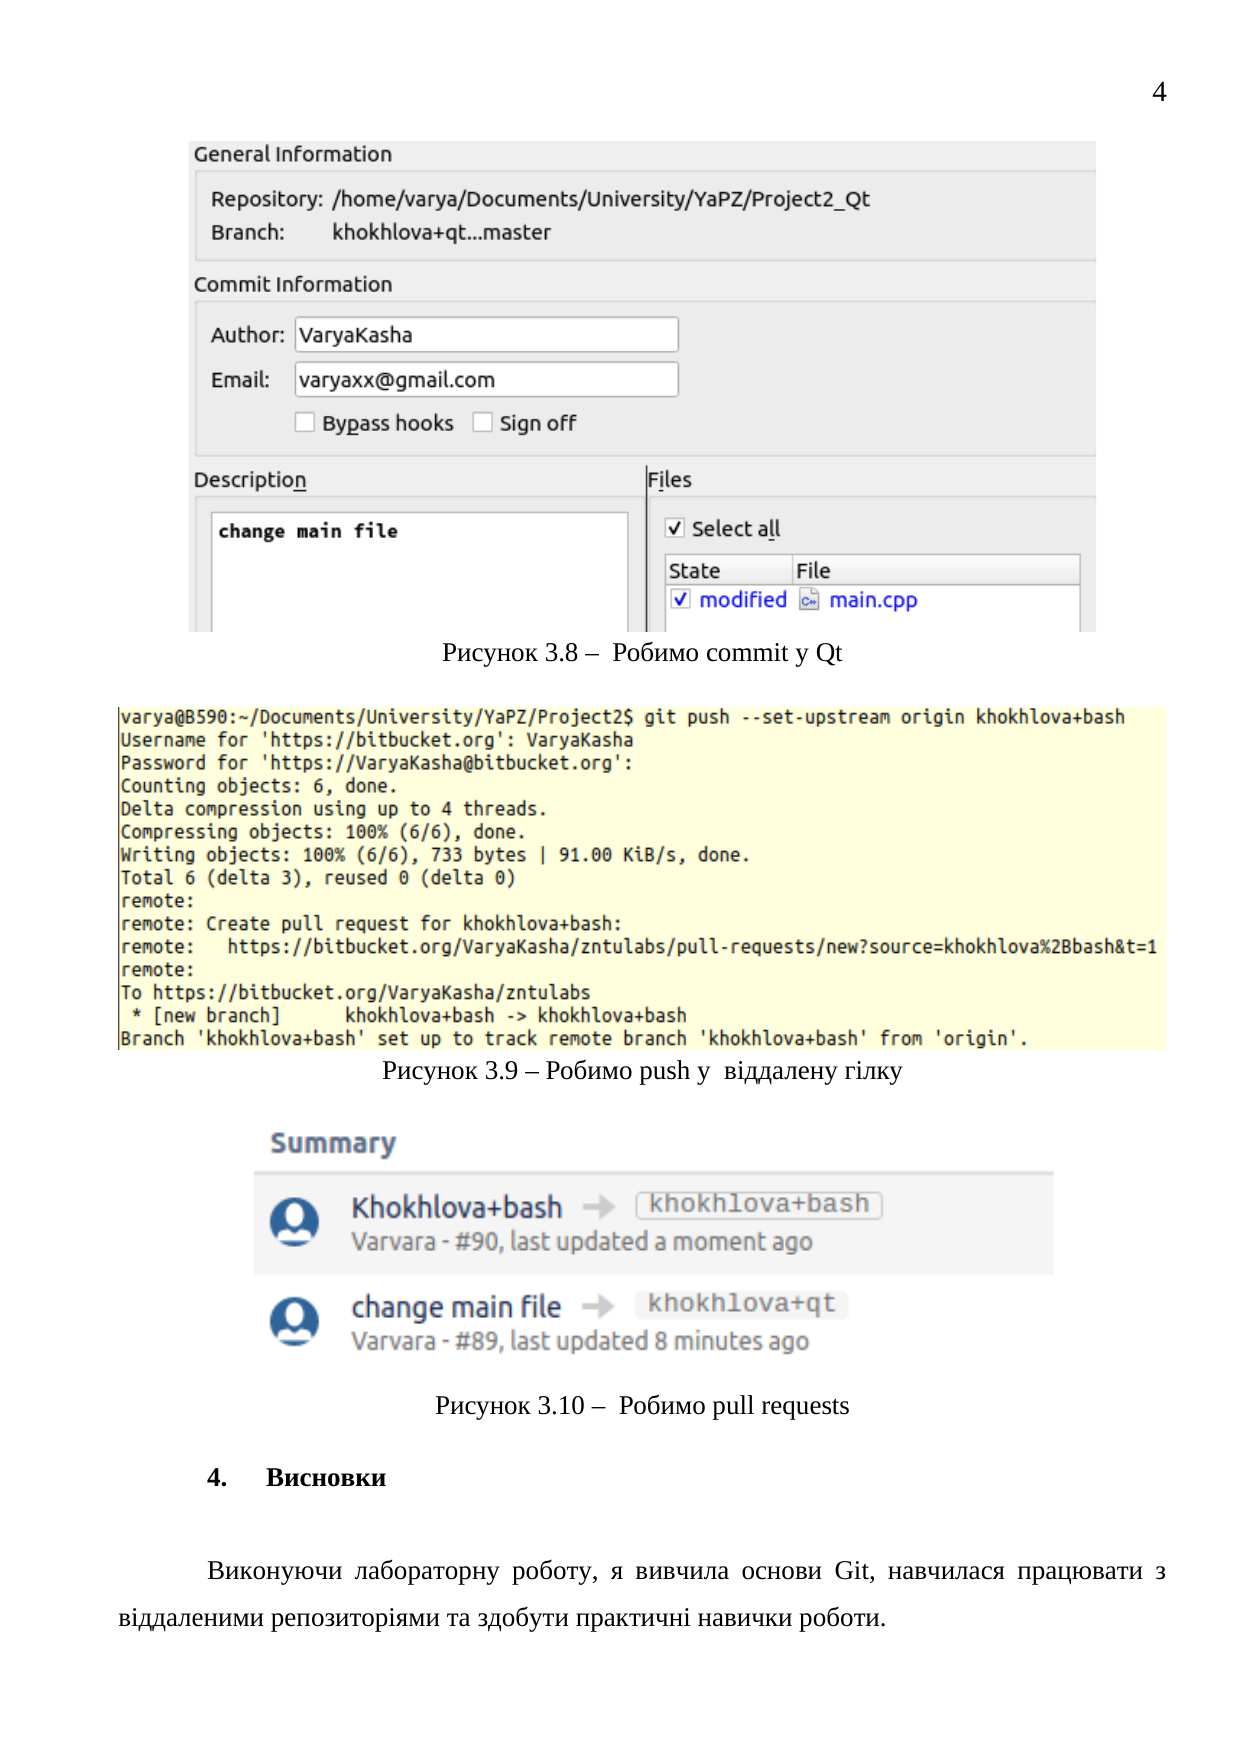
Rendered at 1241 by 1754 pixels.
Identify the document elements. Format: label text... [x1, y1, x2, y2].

picture [230, 1125, 1054, 1385]
list Висновки [118, 1461, 1167, 1492]
text Рисунок 3.10 – Робимо pull requests [118, 1389, 1167, 1421]
picture [188, 141, 1097, 632]
picture [118, 707, 1167, 1050]
text Виконуючи лабораторну роботу, я вивчила основи Git, навчилася працювати з віддаленими репозиторіями та здобути практичні навички роботи. [118, 1554, 1167, 1632]
text Рисунок 3.8 – Робимо commit у Qt [118, 636, 1167, 667]
text Рисунок 3.9 – Робимо push у віддалену гілку [118, 1054, 1167, 1085]
